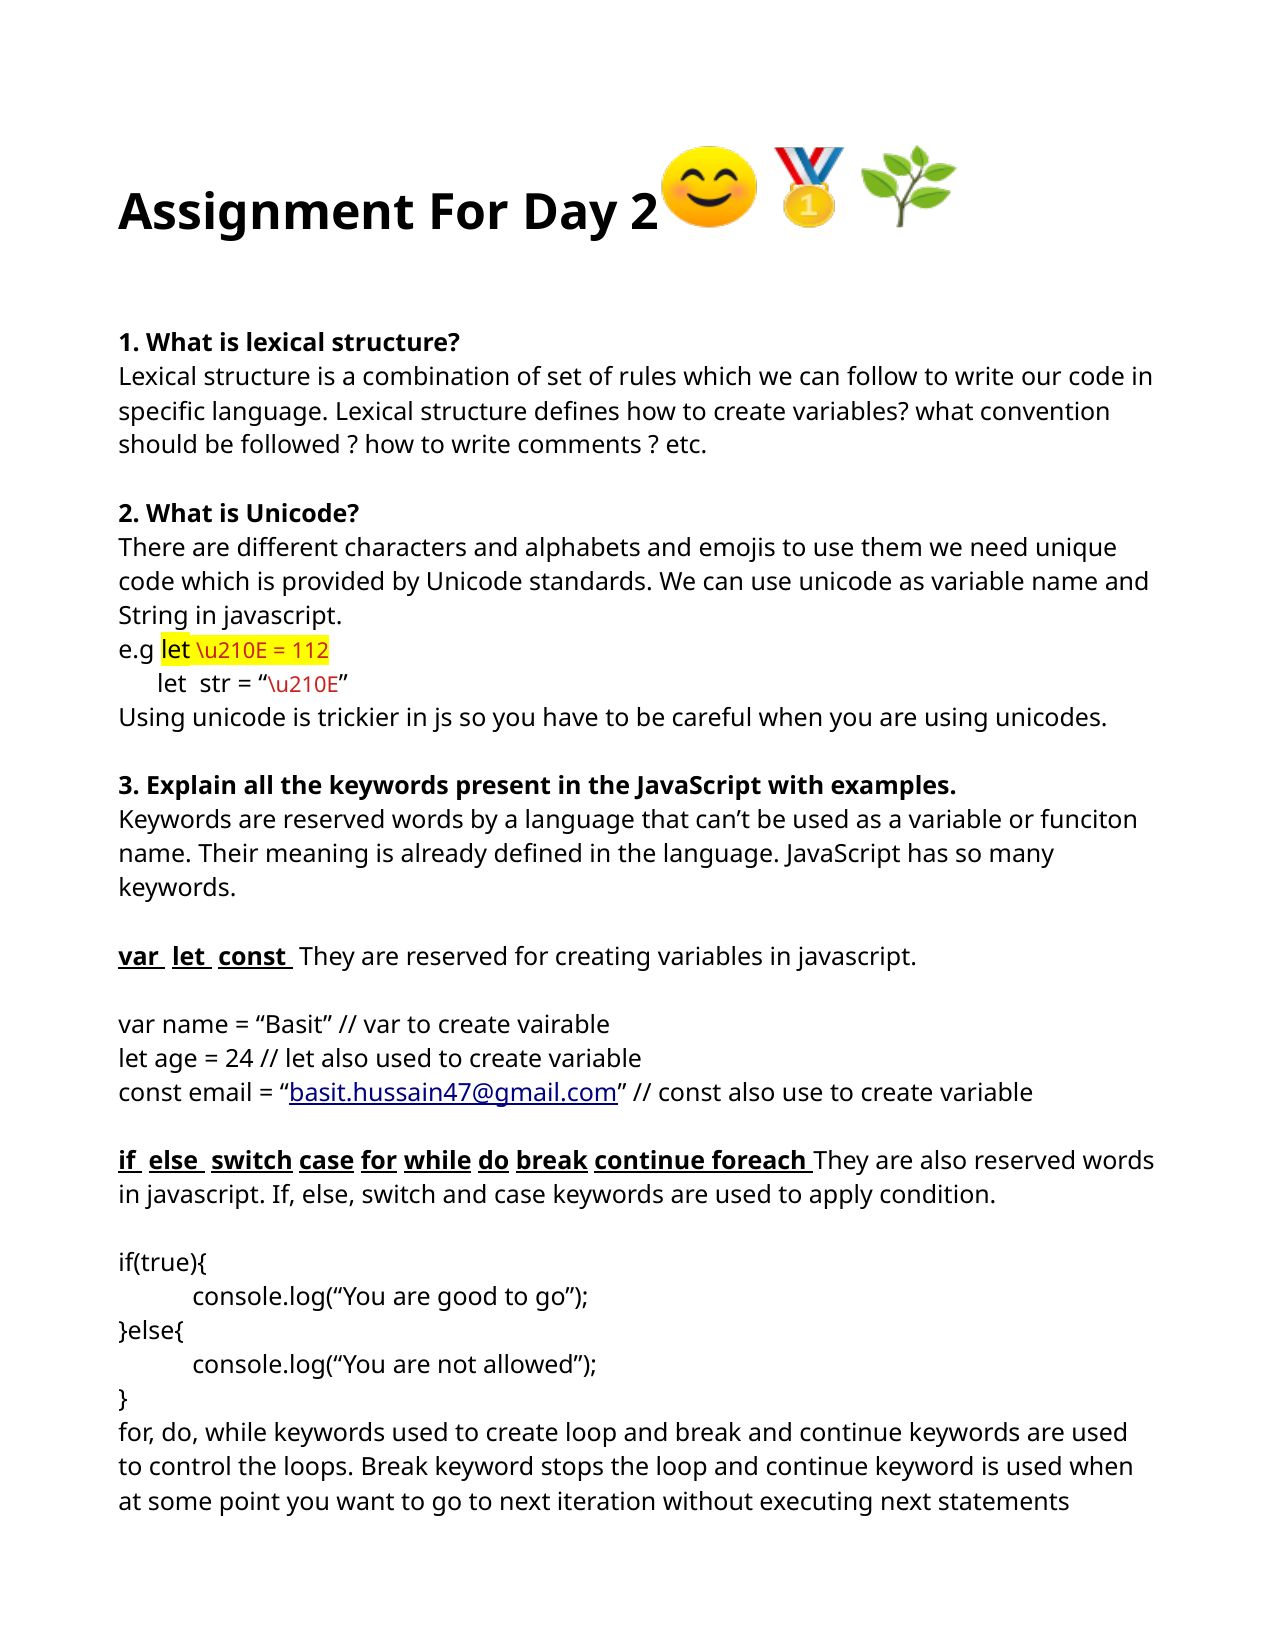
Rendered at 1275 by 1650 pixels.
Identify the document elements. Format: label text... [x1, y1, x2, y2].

text Using unicode is trickier in js so you have to be careful when you are using unicodes. [118, 700, 1157, 734]
subtitle Assignment For Day 2 [118, 143, 1157, 244]
text There are different characters and alphabets and emojis to use them we need unique code which is provided by Unicode standards. We can use unicode as variable name and String in javascript. [118, 529, 1157, 632]
picture [659, 143, 960, 230]
text 1. What is lexical structure? [118, 325, 1157, 359]
text let str = “\u210E” [118, 666, 1157, 700]
text Lexical structure is a combination of set of rules which we can follow to write our code in specific language. Lexical structure defines how to create variables? what convention should be followed ? how to write comments ? etc. [118, 359, 1157, 461]
text if else switch case for while do break continue foreach They are also reserved words in javascript. If, else, switch and case keywords are used to apply condition. [118, 1142, 1157, 1211]
text var name = “Basit” // var to create vairable [118, 1006, 1157, 1040]
text 3. Explain all the keywords present in the JavaScript with examples. [118, 768, 1157, 802]
text console.log(“You are good to go”); [118, 1279, 1157, 1313]
text let age = 24 // let also used to create variable [118, 1040, 1157, 1074]
text if(true){ [118, 1245, 1157, 1279]
text for, do, while keywords used to create loop and break and continue keywords are used to control the loops. Break keyword stops the loop and continue keyword is used when at some point you want to go to next iteration without executing next statements [118, 1415, 1157, 1517]
text const email = “basit.hussain47@gmail.com” // const also use to create variable [118, 1074, 1157, 1108]
text } [118, 1381, 1157, 1415]
text var let const They are reserved for creating variables in javascript. [118, 938, 1157, 972]
text console.log(“You are not allowed”); [118, 1347, 1157, 1381]
text }else{ [118, 1313, 1157, 1347]
text 2. What is Unicode? [118, 495, 1157, 529]
text e.g let \u210E = 112 [118, 632, 1157, 666]
text Keywords are reserved words by a language that can’t be used as a variable or funciton name. Their meaning is already defined in the language. JavaScript has so many keywords. [118, 802, 1157, 904]
